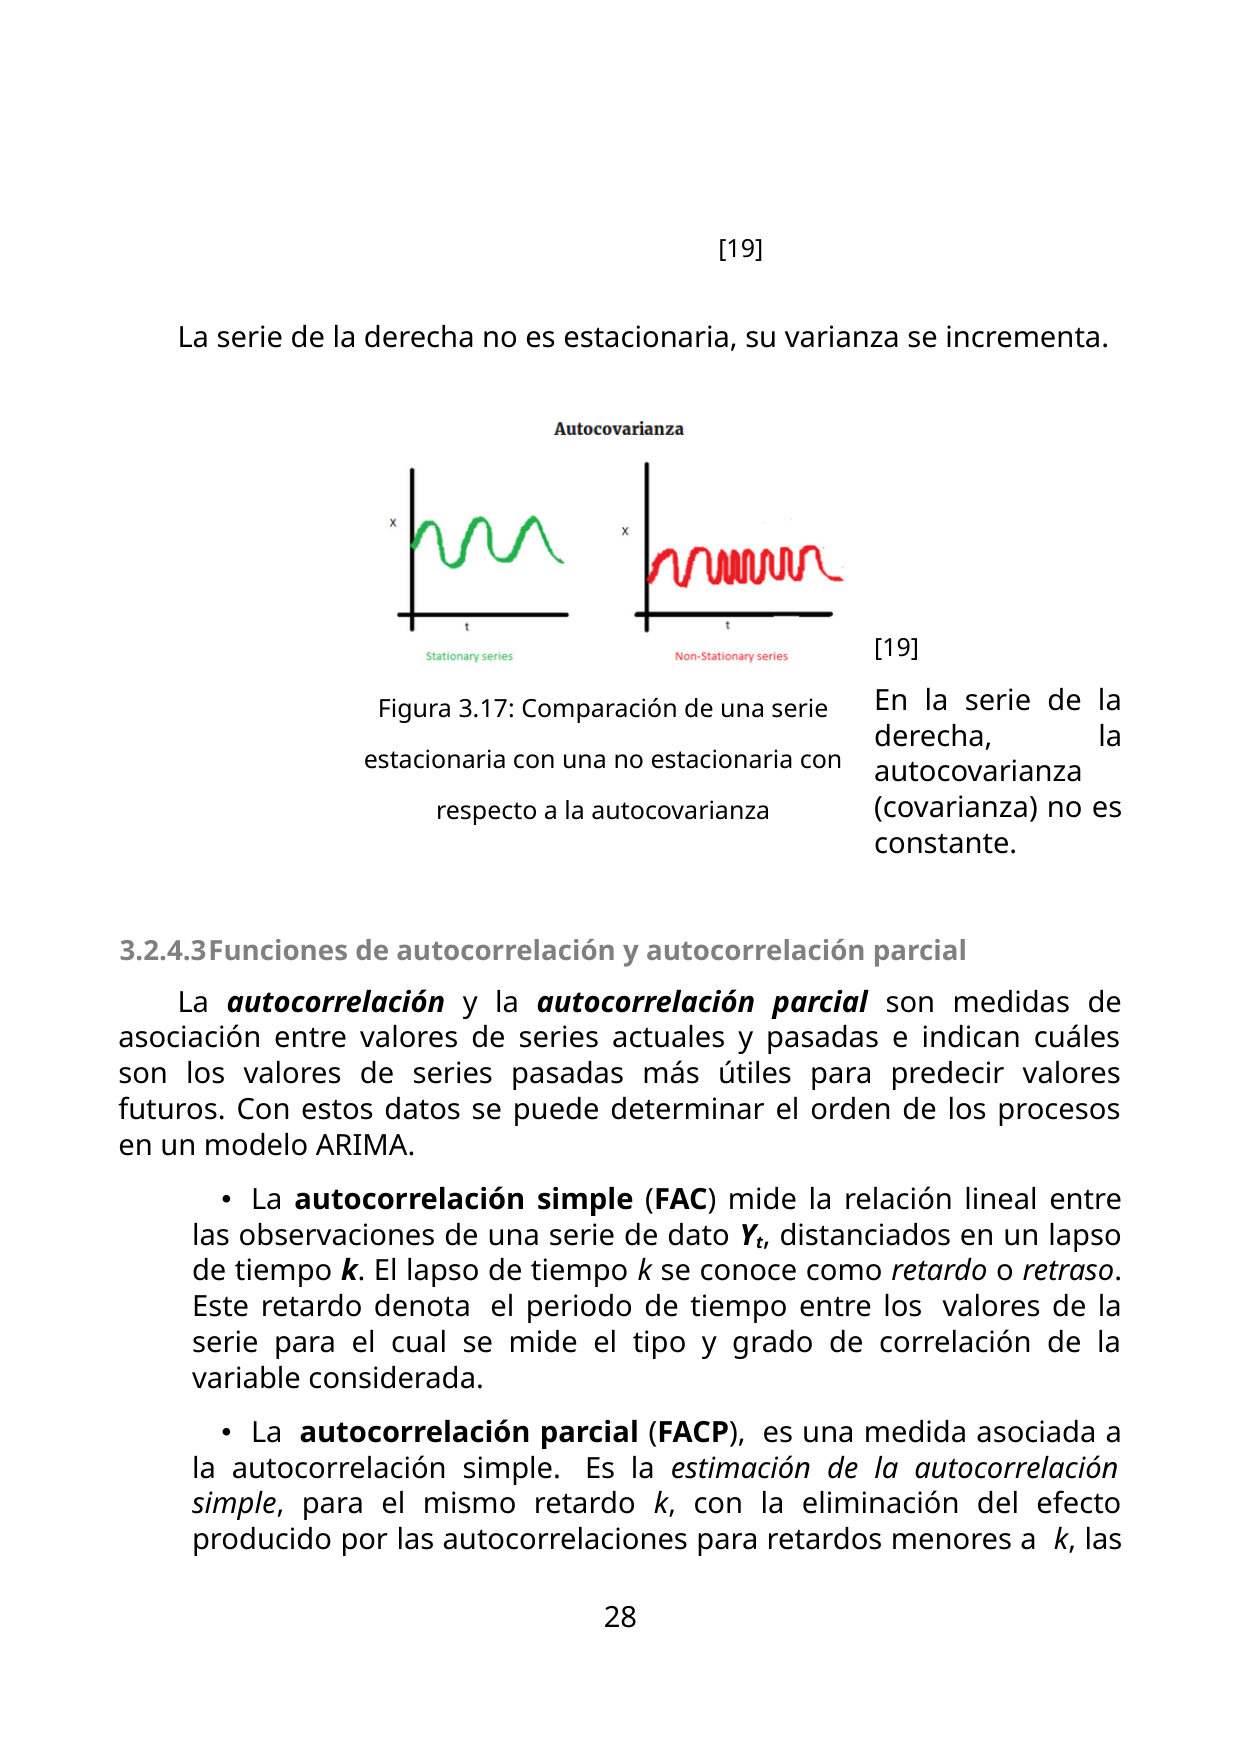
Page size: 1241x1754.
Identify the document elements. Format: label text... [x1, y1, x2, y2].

picture [332, 399, 874, 674]
text La serie de la derecha no es estacionaria, su varianza se incrementa. [118, 317, 1122, 356]
list La autocorrelación simple (FAC) mide la relación lineal entre las observaciones de una serie de dato Yt, distanciados en un lapso de tiempo k. El lapso de tiempo k se conoce como retardo o retraso. Este retardo denota el periodo de tiempo entre los valores de la serie para el cual se mide el tipo y grado de correlación de la variable considerada. [162, 1178, 1122, 1397]
list La autocorrelación parcial (FACP), es una medida asociada a la autocorrelación simple. Es la estimación de la autocorrelación simple, para el mismo retardo k, con la eliminación del efecto producido por las autocorrelaciones para retardos menores a k, las [162, 1411, 1122, 1558]
text Figura 3.17: Comparación de una serie estacionaria con una no estacionaria con respecto a la autocovarianza [332, 674, 874, 827]
text La autocorrelación y la autocorrelación parcial son medidas de asociación entre valores de series actuales y pasadas e indican cuáles son los valores de series pasadas más útiles para predecir valores futuros. Con estos datos se puede determinar el orden de los procesos en un modelo ARIMA. [118, 981, 1122, 1164]
text [118, 625, 332, 665]
subtitle Funciones de autocorrelación y autocorrelación parcial [119, 931, 1122, 969]
text [19] [874, 625, 1122, 665]
text [19] [118, 227, 1122, 302]
text En la serie de la derecha, la autocovarianza (covarianza) no es constante. [118, 679, 1122, 862]
